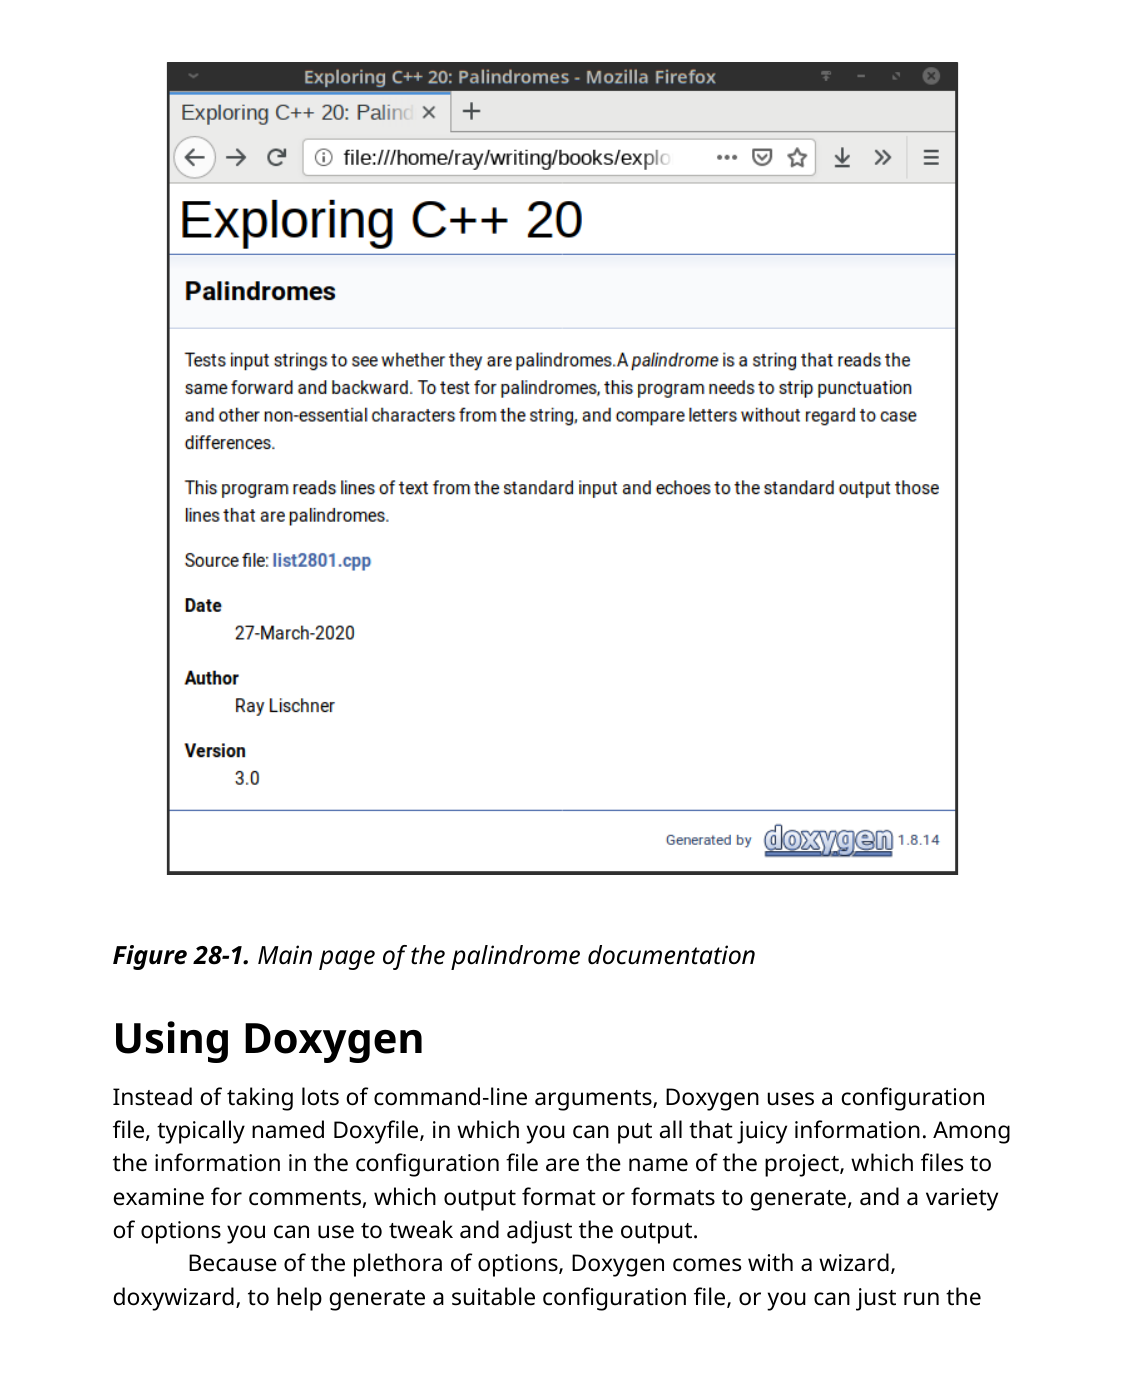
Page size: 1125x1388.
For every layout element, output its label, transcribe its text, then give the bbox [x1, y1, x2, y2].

text Because of the plethora of options, Doxygen comes with a wizard, doxywizard, to help generate a suitable configuration file, or you can just run the [112, 1245, 1012, 1312]
text Instead of taking lots of command-line arguments, Doxygen uses a configuration file, typically named Doxyfile, in which you can put all that juicy information. Among the information in the configuration file are the name of the project, which files to examine for comments, which output format or formats to generate, and a variety of options you can use to tweak and adjust the output. [112, 1079, 1012, 1245]
picture [166, 62, 959, 875]
subtitle Using Doxygen [112, 1009, 1012, 1066]
text Figure 28-1. Main page of the palindrome documentation [112, 938, 1012, 972]
